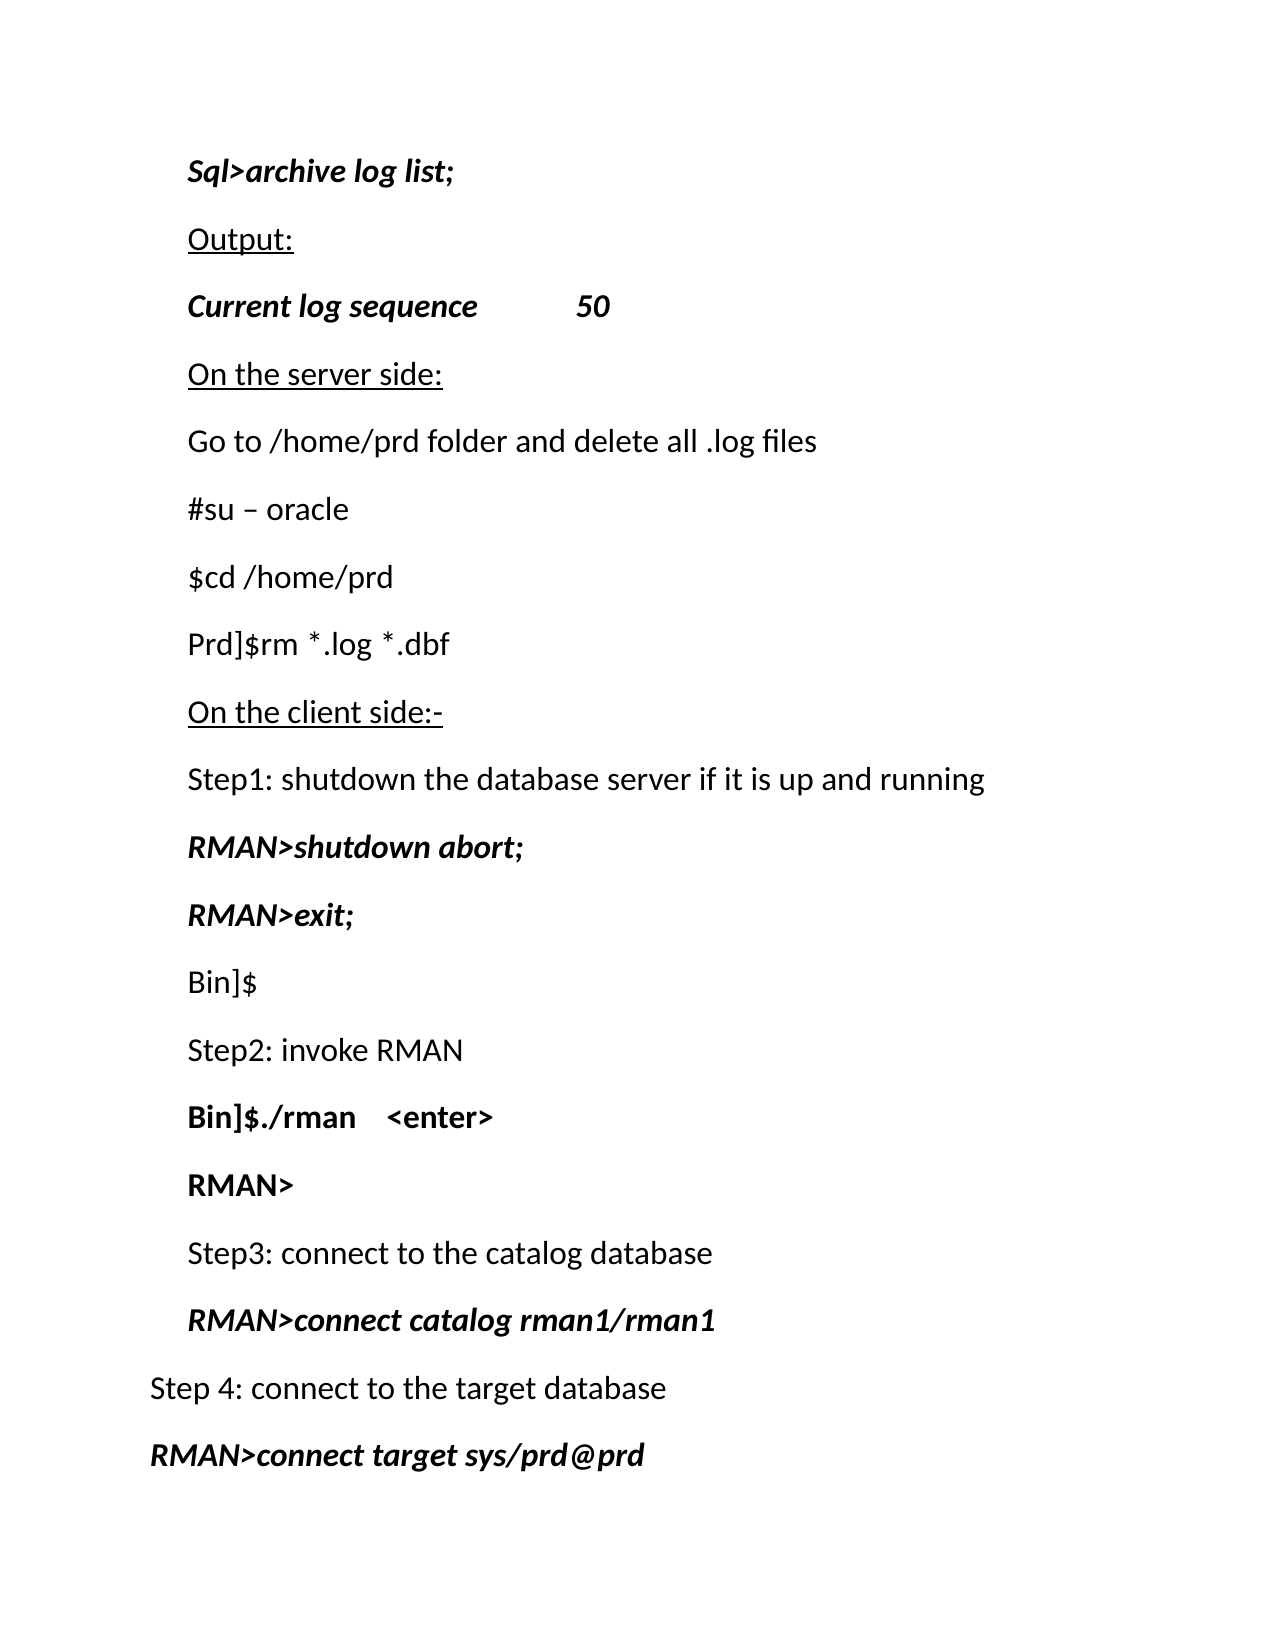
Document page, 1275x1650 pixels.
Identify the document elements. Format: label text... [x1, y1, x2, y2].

text Bin]$./rman <enter> [187, 1096, 1125, 1137]
text RMAN>connect catalog rman1/rman1 [187, 1299, 1125, 1340]
text Sql>archive log list; [187, 150, 1125, 191]
text RMAN>connect target sys/prd@prd [150, 1434, 1125, 1475]
text On the server side: [187, 353, 1125, 393]
text RMAN>shutdown abort; [187, 826, 1125, 867]
text On the client side:- [187, 691, 1125, 732]
text Current log sequence 50 [187, 285, 1125, 326]
text Prd]$rm *.log *.dbf [187, 623, 1125, 664]
text Step2: invoke RMAN [187, 1029, 1125, 1069]
text Step1: shutdown the database server if it is up and running [187, 758, 1125, 799]
text Bin]$ [187, 961, 1125, 1002]
text Step3: connect to the catalog database [187, 1232, 1125, 1272]
text #su – oracle [187, 488, 1125, 529]
text RMAN> [187, 1164, 1125, 1205]
text Output: [187, 218, 1125, 258]
text Go to /home/prd folder and delete all .log files [187, 420, 1125, 461]
text $cd /home/prd [187, 556, 1125, 596]
text Step 4: connect to the target database [150, 1367, 1125, 1408]
text RMAN>exit; [187, 894, 1125, 934]
